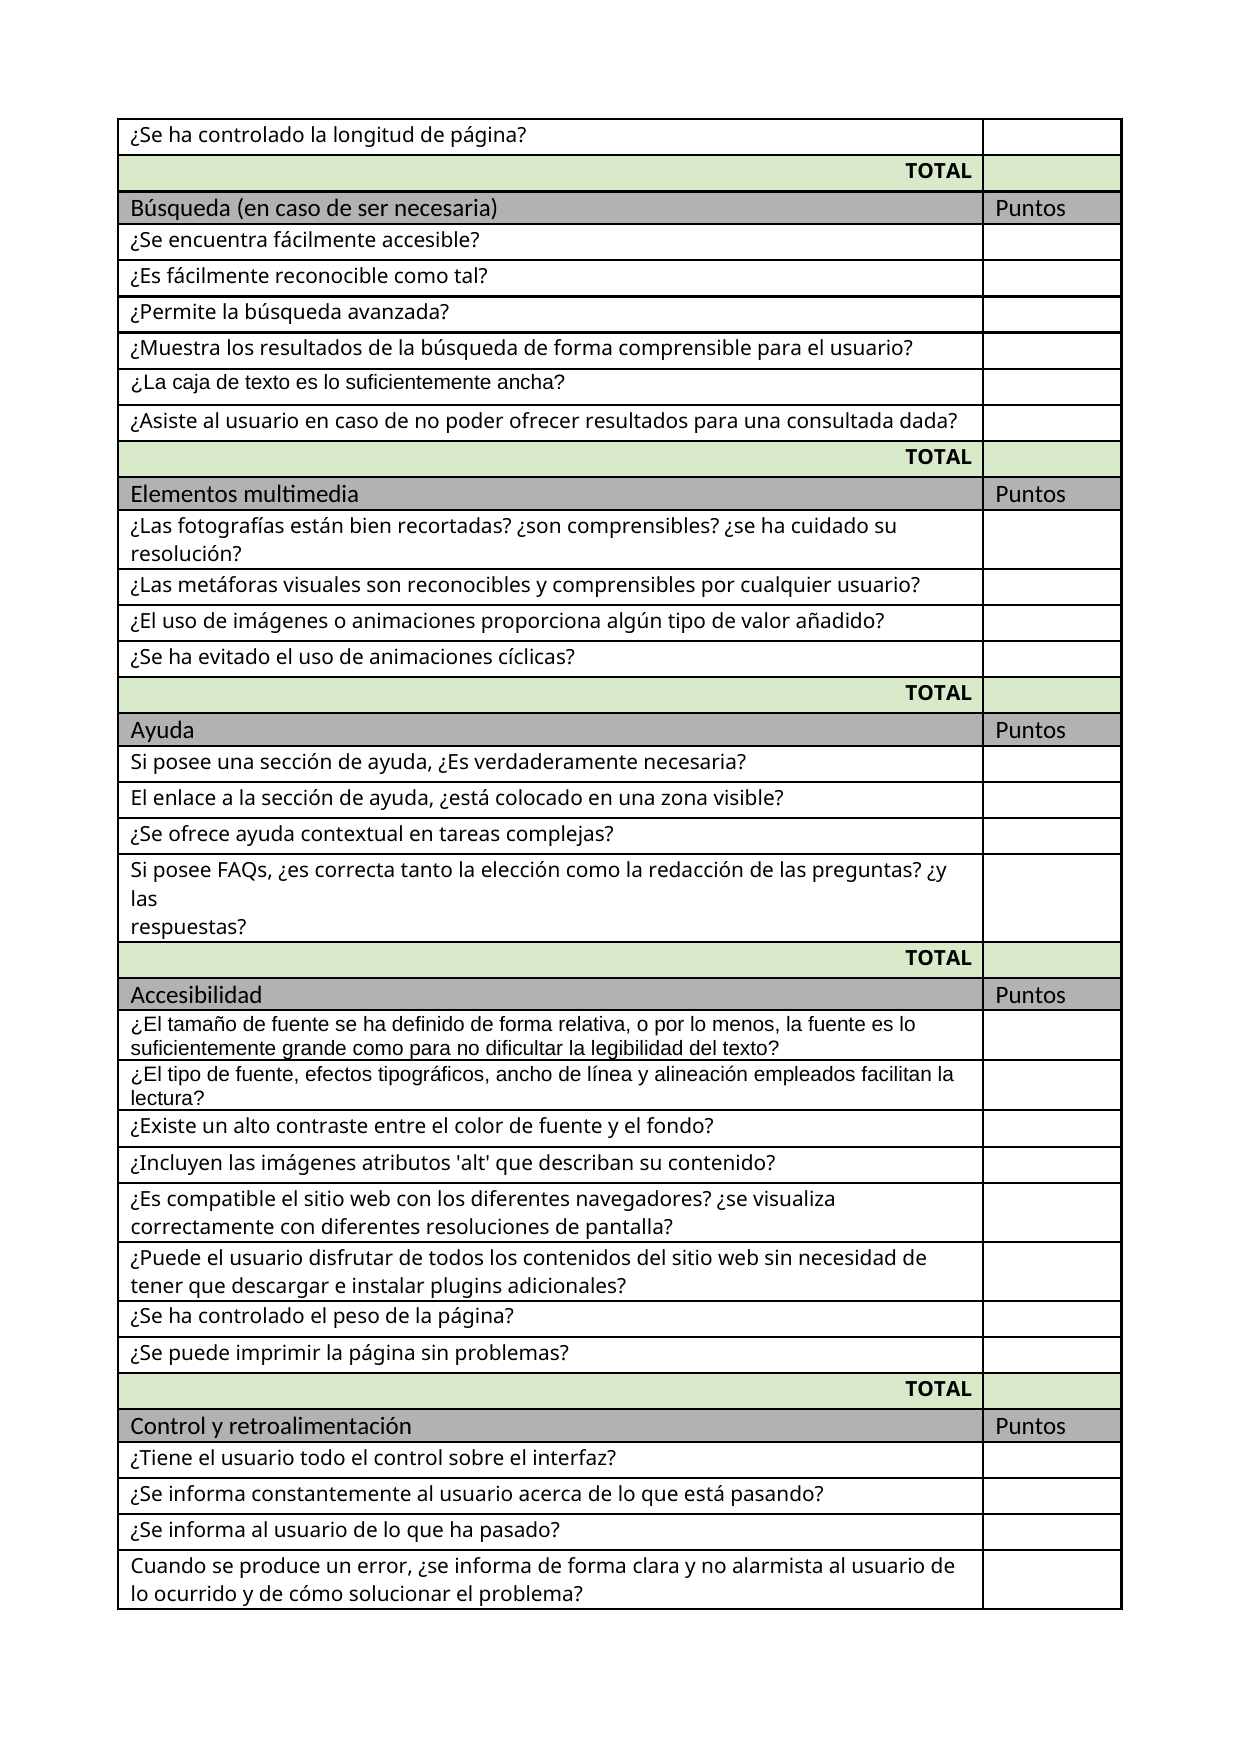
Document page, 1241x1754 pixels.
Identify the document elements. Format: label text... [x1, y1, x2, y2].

table_cell ¿Muestra los resultados de la búsqueda de forma comprensible para el usuario? [119, 334, 982, 368]
table_cell [984, 943, 1120, 977]
table_cell ¿Se ha controlado el peso de la página? [119, 1302, 982, 1336]
table_cell [984, 225, 1120, 259]
table_cell ¿Existe un alto contraste entre el color de fuente y el fondo? [119, 1111, 982, 1146]
table_cell [984, 747, 1120, 781]
table_cell ¿La caja de texto es lo suﬁcientemente ancha? [119, 370, 982, 404]
table_cell ¿Las fotografías están bien recortadas? ¿son comprensibles? ¿se ha cuidado su resolución? [119, 511, 982, 568]
table_cell [984, 606, 1120, 640]
table_cell Cuando se produce un error, ¿se informa de forma clara y no alarmista al usuario de lo ocurrido y de cómo solucionar el problema? [119, 1551, 982, 1608]
table_cell TOTAL [119, 943, 982, 977]
table_cell ¿Se informa constantemente al usuario acerca de lo que está pasando? [119, 1479, 982, 1513]
table_cell Si posee una sección de ayuda, ¿Es verdaderamente necesaria? [119, 747, 982, 781]
table_cell Puntos [984, 193, 1120, 223]
table_cell Si posee FAQs, ¿es correcta tanto la elección como la redacción de las preguntas? ¿y las respuestas? [119, 855, 982, 941]
table_cell [984, 120, 1120, 154]
table_cell [984, 156, 1120, 190]
table_cell Elementos multimedia [119, 478, 982, 509]
table_cell Puntos [984, 714, 1120, 745]
table_cell [984, 642, 1120, 676]
table_cell [984, 1061, 1120, 1109]
table_cell ¿Las metáforas visuales son reconocibles y comprensibles por cualquier usuario? [119, 570, 982, 604]
table_cell Búsqueda (en caso de ser necesaria) [119, 193, 982, 223]
table_cell ¿El tipo de fuente, efectos tipográﬁcos, ancho de línea y alineación empleados facilitan la lectura? [119, 1061, 982, 1109]
table_cell [984, 678, 1120, 712]
table_cell El enlace a la sección de ayuda, ¿está colocado en una zona visible? [119, 783, 982, 817]
table_cell ¿Se puede imprimir la página sin problemas? [119, 1338, 982, 1372]
table_cell ¿Incluyen las imágenes atributos 'alt' que describan su contenido? [119, 1148, 982, 1182]
table_cell ¿Se informa al usuario de lo que ha pasado? [119, 1515, 982, 1549]
table_cell [984, 1111, 1120, 1146]
table_cell Ayuda [119, 714, 982, 745]
table_cell [984, 1515, 1120, 1549]
table_cell TOTAL [119, 442, 982, 476]
table_cell [984, 1302, 1120, 1336]
table_cell Puntos [984, 1410, 1120, 1441]
table_cell ¿El tamaño de fuente se ha deﬁnido de forma relativa, o por lo menos, la fuente es lo suﬁcientemente grande como para no diﬁcultar la legibilidad del texto? [119, 1011, 982, 1059]
table_cell ¿El uso de imágenes o animaciones proporciona algún tipo de valor añadido? [119, 606, 982, 640]
table_cell [984, 442, 1120, 476]
table_cell ¿Se ha controlado la longitud de página? [119, 120, 982, 154]
table_cell TOTAL [119, 678, 982, 712]
table_cell [984, 855, 1120, 941]
table_cell [984, 1243, 1120, 1299]
table_cell [984, 1443, 1120, 1477]
table_cell [984, 261, 1120, 295]
table_cell [984, 406, 1120, 440]
table_cell ¿Es fácilmente reconocible como tal? [119, 261, 982, 295]
table_cell [984, 334, 1120, 368]
table_cell Control y retroalimentación [119, 1410, 982, 1441]
table_cell [984, 1479, 1120, 1513]
table_cell ¿Se ofrece ayuda contextual en tareas complejas? [119, 819, 982, 853]
table_cell Puntos [984, 979, 1120, 1009]
table_cell [984, 1184, 1120, 1241]
table_cell [984, 783, 1120, 817]
table_cell [984, 1011, 1120, 1059]
table_cell [984, 1374, 1120, 1408]
table_cell [984, 370, 1120, 404]
table_cell ¿Asiste al usuario en caso de no poder ofrecer resultados para una consultada dada? [119, 406, 982, 440]
table_cell [984, 819, 1120, 853]
table_cell Puntos [984, 478, 1120, 509]
table_cell ¿Puede el usuario disfrutar de todos los contenidos del sitio web sin necesidad de tener que descargar e instalar plugins adicionales? [119, 1243, 982, 1299]
table_cell ¿Se encuentra fácilmente accesible? [119, 225, 982, 259]
table_cell ¿Es compatible el sitio web con los diferentes navegadores? ¿se visualiza correctamente con diferentes resoluciones de pantalla? [119, 1184, 982, 1241]
table_cell [984, 511, 1120, 568]
table_cell TOTAL [119, 1374, 982, 1408]
table_cell ¿Se ha evitado el uso de animaciones cíclicas? [119, 642, 982, 676]
table_cell [984, 1148, 1120, 1182]
table_cell ¿Tiene el usuario todo el control sobre el interfaz? [119, 1443, 982, 1477]
table_cell [984, 1551, 1120, 1608]
table_cell [984, 298, 1120, 331]
table_cell Accesibilidad [119, 979, 982, 1009]
table_cell ¿Permite la búsqueda avanzada? [119, 298, 982, 331]
table_cell [984, 570, 1120, 604]
table_cell [984, 1338, 1120, 1372]
table_cell TOTAL [119, 156, 982, 190]
